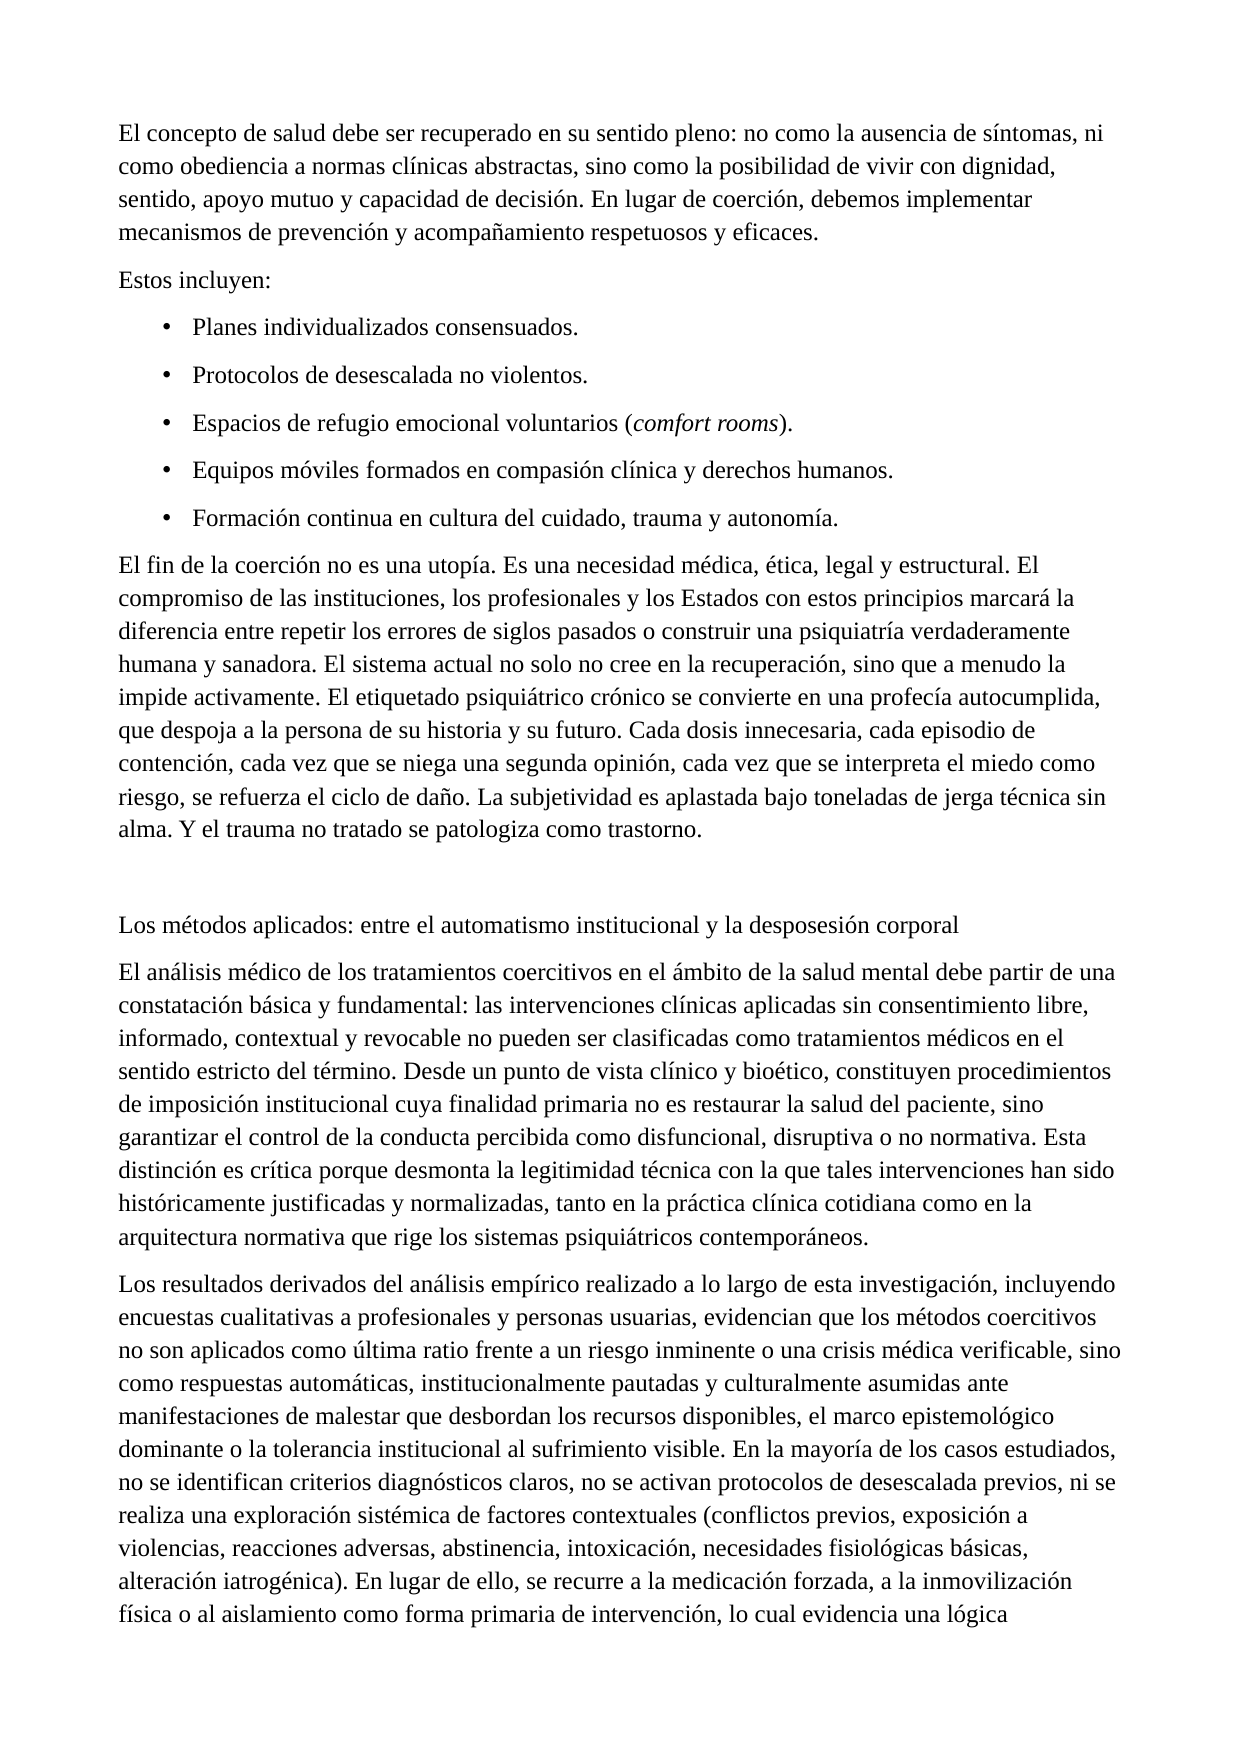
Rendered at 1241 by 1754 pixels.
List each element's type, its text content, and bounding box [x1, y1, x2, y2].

list Formación continua en cultura del cuidado, trauma y autonomía. [162, 503, 1122, 532]
list Planes individualizados consensuados. [162, 312, 1122, 341]
text Los resultados derivados del análisis empírico realizado a lo largo de esta investigación, incluyendo encuestas cualitativas a profesionales y personas usuarias, evidencian que los métodos coercitivos no son aplicados como última ratio frente a un riesgo inminente o una crisis médica verificable, sino como respuestas automáticas, institucionalmente pautadas y culturalmente asumidas ante manifestaciones de malestar que desbordan los recursos disponibles, el marco epistemológico dominante o la tolerancia institucional al sufrimiento visible. En la mayoría de los casos estudiados, no se identifican criterios diagnósticos claros, no se activan protocolos de desescalada previos, ni se realiza una exploración sistémica de factores contextuales (conflictos previos, exposición a violencias, reacciones adversas, abstinencia, intoxicación, necesidades fisiológicas básicas, alteración iatrogénica). En lugar de ello, se recurre a la medicación forzada, a la inmovilización física o al aislamiento como forma primaria de intervención, lo cual evidencia una lógica [118, 1269, 1122, 1628]
text Los métodos aplicados: entre el automatismo institucional y la desposesión corporal [118, 910, 1122, 938]
text El concepto de salud debe ser recuperado en su sentido pleno: no como la ausencia de síntomas, ni como obediencia a normas clínicas abstractas, sino como la posibilidad de vivir con dignidad, sentido, apoyo mutuo y capacidad de decisión. En lugar de coerción, debemos implementar mecanismos de prevención y acompañamiento respetuosos y eficaces. [118, 118, 1122, 246]
text Estos incluyen: [118, 265, 1122, 293]
text El análisis médico de los tratamientos coercitivos en el ámbito de la salud mental debe partir de una constatación básica y fundamental: las intervenciones clínicas aplicadas sin consentimiento libre, informado, contextual y revocable no pueden ser clasificadas como tratamientos médicos en el sentido estricto del término. Desde un punto de vista clínico y bioético, constituyen procedimientos de imposición institucional cuya finalidad primaria no es restaurar la salud del paciente, sino garantizar el control de la conducta percibida como disfuncional, disruptiva o no normativa. Esta distinción es crítica porque desmonta la legitimidad técnica con la que tales intervenciones han sido históricamente justificadas y normalizadas, tanto en la práctica clínica cotidiana como en la arquitectura normativa que rige los sistemas psiquiátricos contemporáneos. [118, 957, 1122, 1250]
list Equipos móviles formados en compasión clínica y derechos humanos. [162, 455, 1122, 484]
text El fin de la coerción no es una utopía. Es una necesidad médica, ética, legal y estructural. El compromiso de las instituciones, los profesionales y los Estados con estos principios marcará la diferencia entre repetir los errores de siglos pasados o construir una psiquiatría verdaderamente humana y sanadora. El sistema actual no solo no cree en la recuperación, sino que a menudo la impide activamente. El etiquetado psiquiátrico crónico se convierte en una profecía autocumplida, que despoja a la persona de su historia y su futuro. Cada dosis innecesaria, cada episodio de contención, cada vez que se niega una segunda opinión, cada vez que se interpreta el miedo como riesgo, se refuerza el ciclo de daño. La subjetividad es aplastada bajo toneladas de jerga técnica sin alma. Y el trauma no tratado se patologiza como trastorno. [118, 550, 1122, 843]
list Espacios de refugio emocional voluntarios (comfort rooms). [162, 408, 1122, 436]
list Protocolos de desescalada no violentos. [162, 360, 1122, 389]
